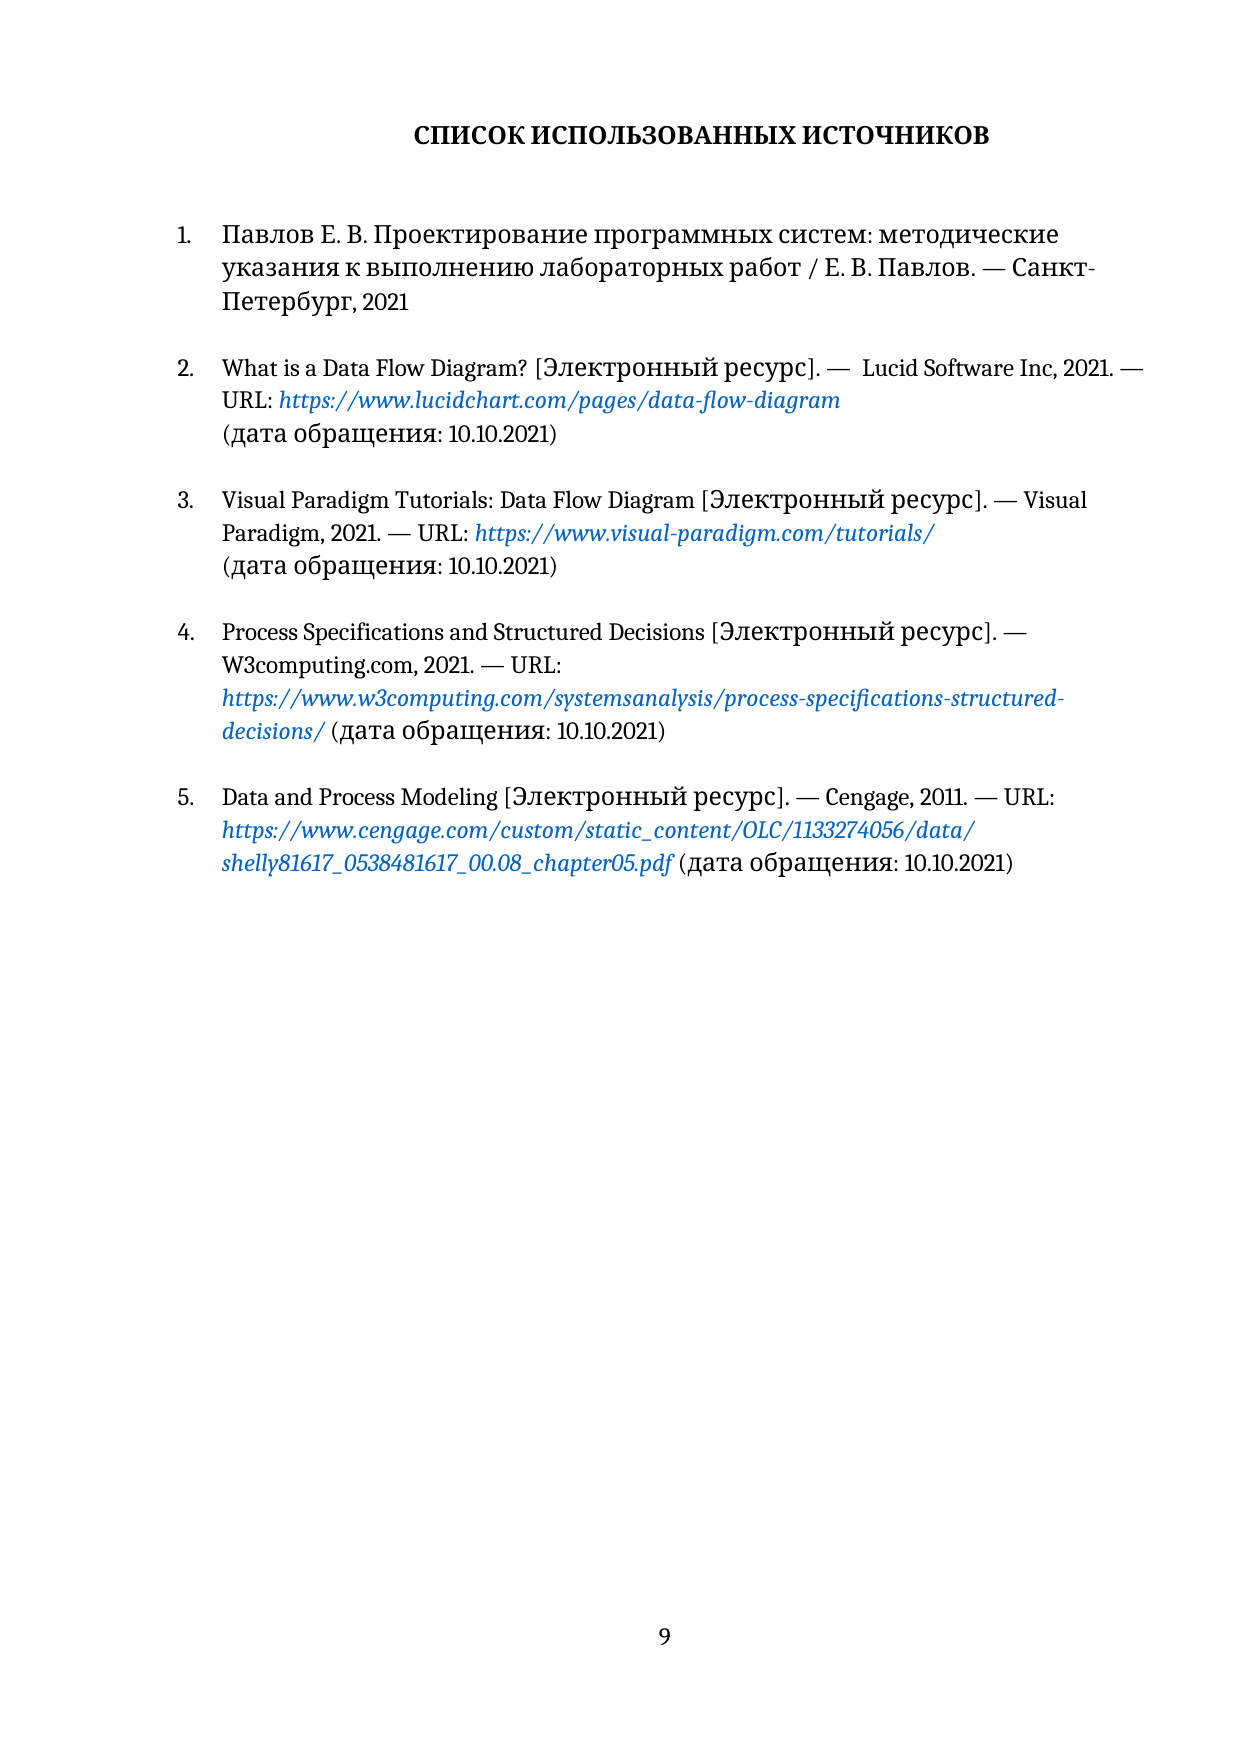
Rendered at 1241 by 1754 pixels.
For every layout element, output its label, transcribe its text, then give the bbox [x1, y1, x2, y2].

list What is a Data Flow Diagram? [Электронный ресурс]. — Lucid Software Inc, 2021. — URL: https://www.lucidchart.com/pages/data-flow-diagram (дата обращения: 10.10.2021) [177, 353, 1152, 448]
text СПИСОК ИСПОЛЬЗОВАННЫХ ИСТОЧНИКОВ [251, 122, 1152, 151]
list Павлов Е. В. Проектирование программных систем: методические указания к выполнению лабораторных работ / Е. В. Павлов. — Санкт-Петербург, 2021 [177, 221, 1152, 316]
list Data and Process Modeling [Электронный ресурс]. — Cengage, 2011. — URL: https://www.cengage.com/custom/static_content/OLC/1133274056/data/shelly81617_0538481617_00.08_chapter05.pdf (дата обращения: 10.10.2021) [177, 783, 1152, 877]
list Visual Paradigm Tutorials: Data Flow Diagram [Электронный ресурс]. — Visual Paradigm, 2021. — URL: https://www.visual-paradigm.com/tutorials/ (дата обращения: 10.10.2021) [177, 486, 1152, 580]
list Process Specifications and Structured Decisions [Электронный ресурс]. — W3computing.com, 2021. — URL: https://www.w3computing.com/systemsanalysis/process-specifications-structured-decisions/ (дата обращения: 10.10.2021) [177, 618, 1152, 745]
